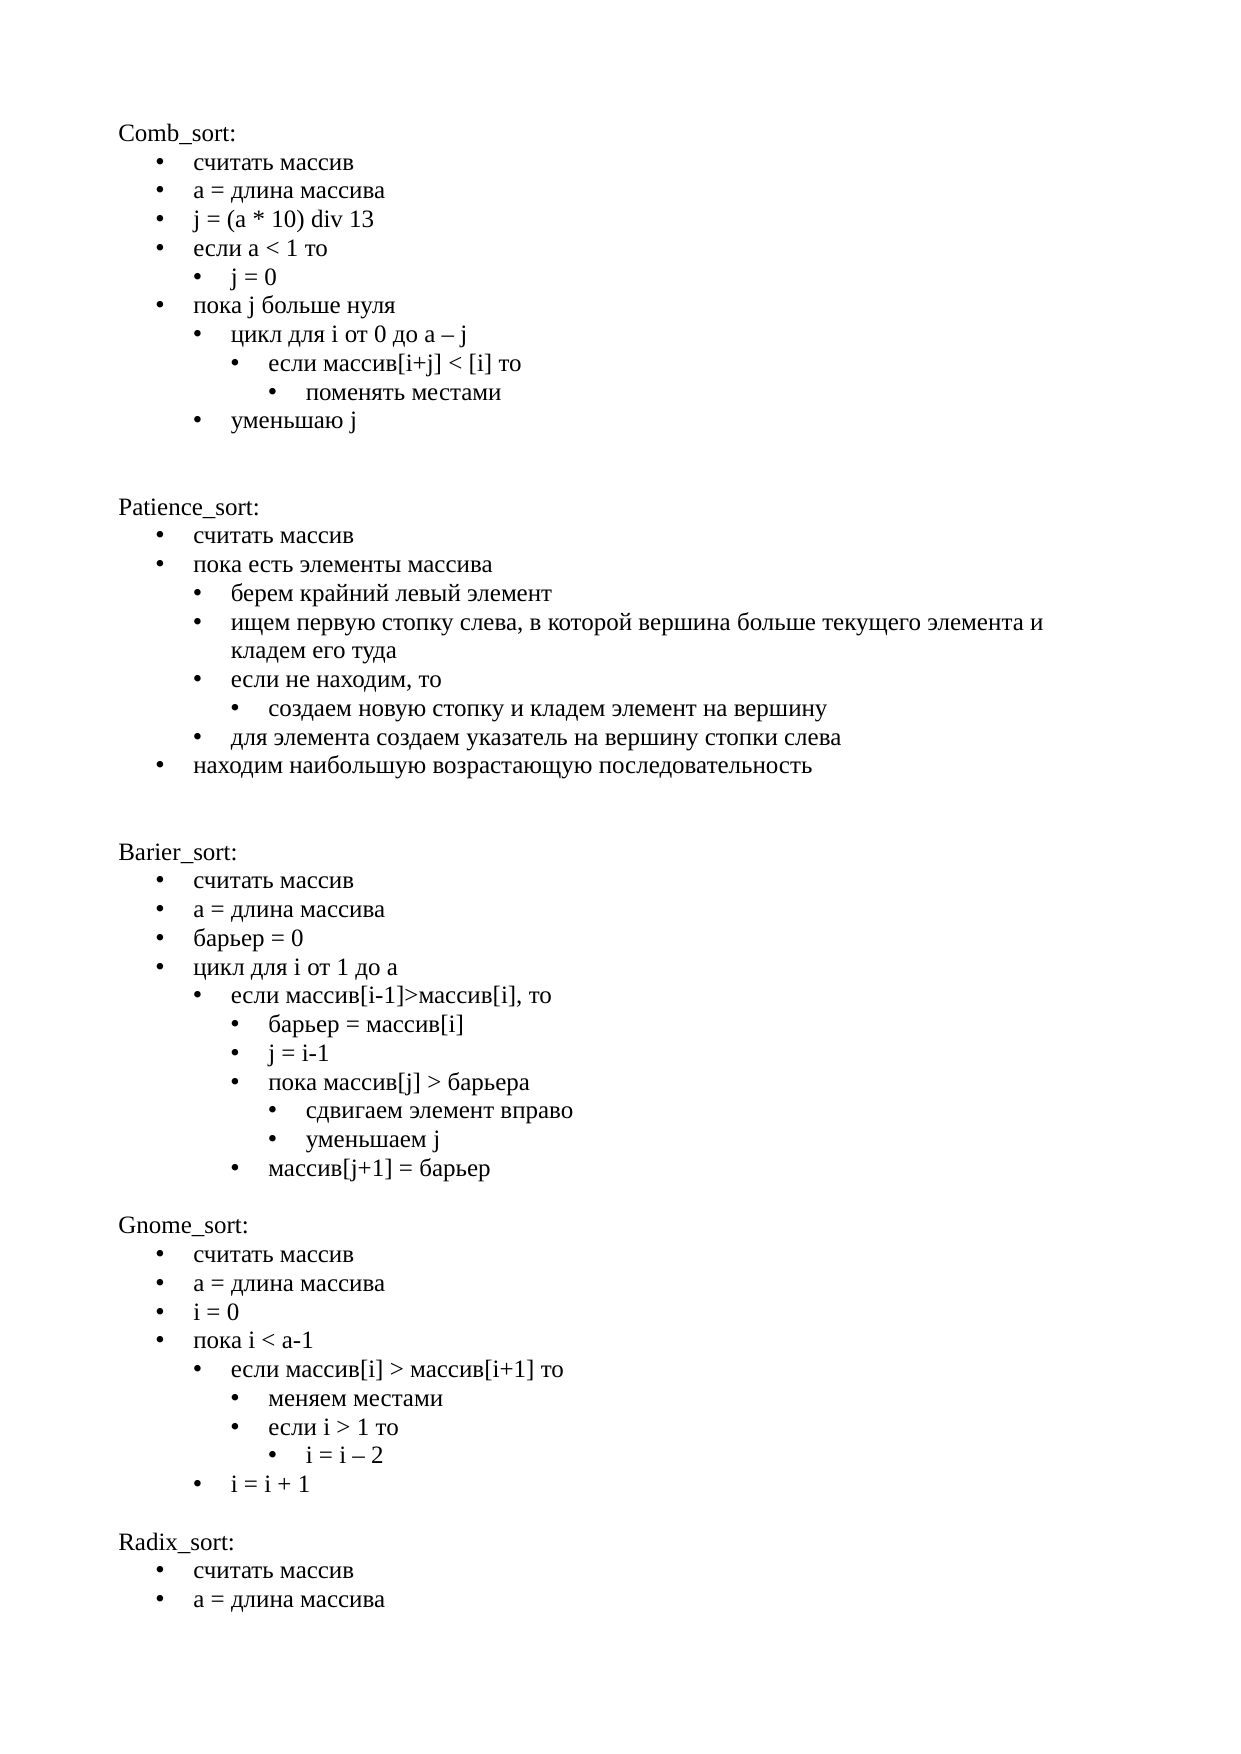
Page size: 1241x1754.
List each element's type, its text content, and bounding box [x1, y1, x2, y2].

text Patience_sort: [118, 492, 1122, 521]
list j = 0 [193, 262, 1122, 291]
list а = длина массива [156, 176, 1122, 204]
list считать массив [156, 1556, 1122, 1584]
list меняем местами [231, 1383, 1122, 1412]
list i = i + 1 [193, 1469, 1122, 1498]
list если массив[i] > массив[i+1] то [193, 1354, 1122, 1383]
list сдвигаем элемент вправо [268, 1096, 1122, 1124]
list если а < 1 то [156, 233, 1122, 262]
list поменять местами [268, 377, 1122, 406]
text Barier_sort: [118, 837, 1122, 866]
list пока j больше нуля [156, 291, 1122, 319]
list ищем первую стопку слева, в которой вершина больше текущего элемента и кладем его туда [193, 607, 1122, 664]
list i = 0 [156, 1297, 1122, 1326]
list уменьшаем j [268, 1124, 1122, 1153]
text Radix_sort: [118, 1527, 1122, 1556]
list считать массив [156, 1239, 1122, 1268]
list если массив[i+j] < [i] то [231, 348, 1122, 377]
list берем крайний левый элемент [193, 578, 1122, 607]
list а = длина массива [156, 1584, 1122, 1613]
list пока есть элементы массива [156, 549, 1122, 578]
list считать массив [156, 866, 1122, 894]
list находим наибольшую возрастающую последовательность [156, 751, 1122, 779]
list цикл для i от 0 до a – j [193, 319, 1122, 348]
list считать массив [156, 521, 1122, 549]
list j = (а * 10) div 13 [156, 204, 1122, 233]
list для элемента создаем указатель на вершину стопки слева [193, 722, 1122, 751]
list пока массив[j] > барьера [231, 1067, 1122, 1096]
list считать массив [156, 147, 1122, 176]
list барьер = массив[i] [231, 1009, 1122, 1038]
text Comb_sort: [118, 118, 1122, 147]
list а = длина массива [156, 894, 1122, 923]
text Gnome_sort: [118, 1211, 1122, 1239]
list i = i – 2 [268, 1441, 1122, 1469]
list цикл для i от 1 до а [156, 952, 1122, 981]
list уменьшаю j [193, 406, 1122, 434]
list пока i < а-1 [156, 1326, 1122, 1354]
list массив[j+1] = барьер [231, 1153, 1122, 1182]
list если не находим, то [193, 664, 1122, 693]
list если i > 1 то [231, 1412, 1122, 1441]
list барьер = 0 [156, 923, 1122, 952]
list а = длина массива [156, 1268, 1122, 1297]
list если массив[i-1]>массив[i], то [193, 981, 1122, 1009]
list создаем новую стопку и кладем элемент на вершину [231, 693, 1122, 722]
list j = i-1 [231, 1038, 1122, 1067]
